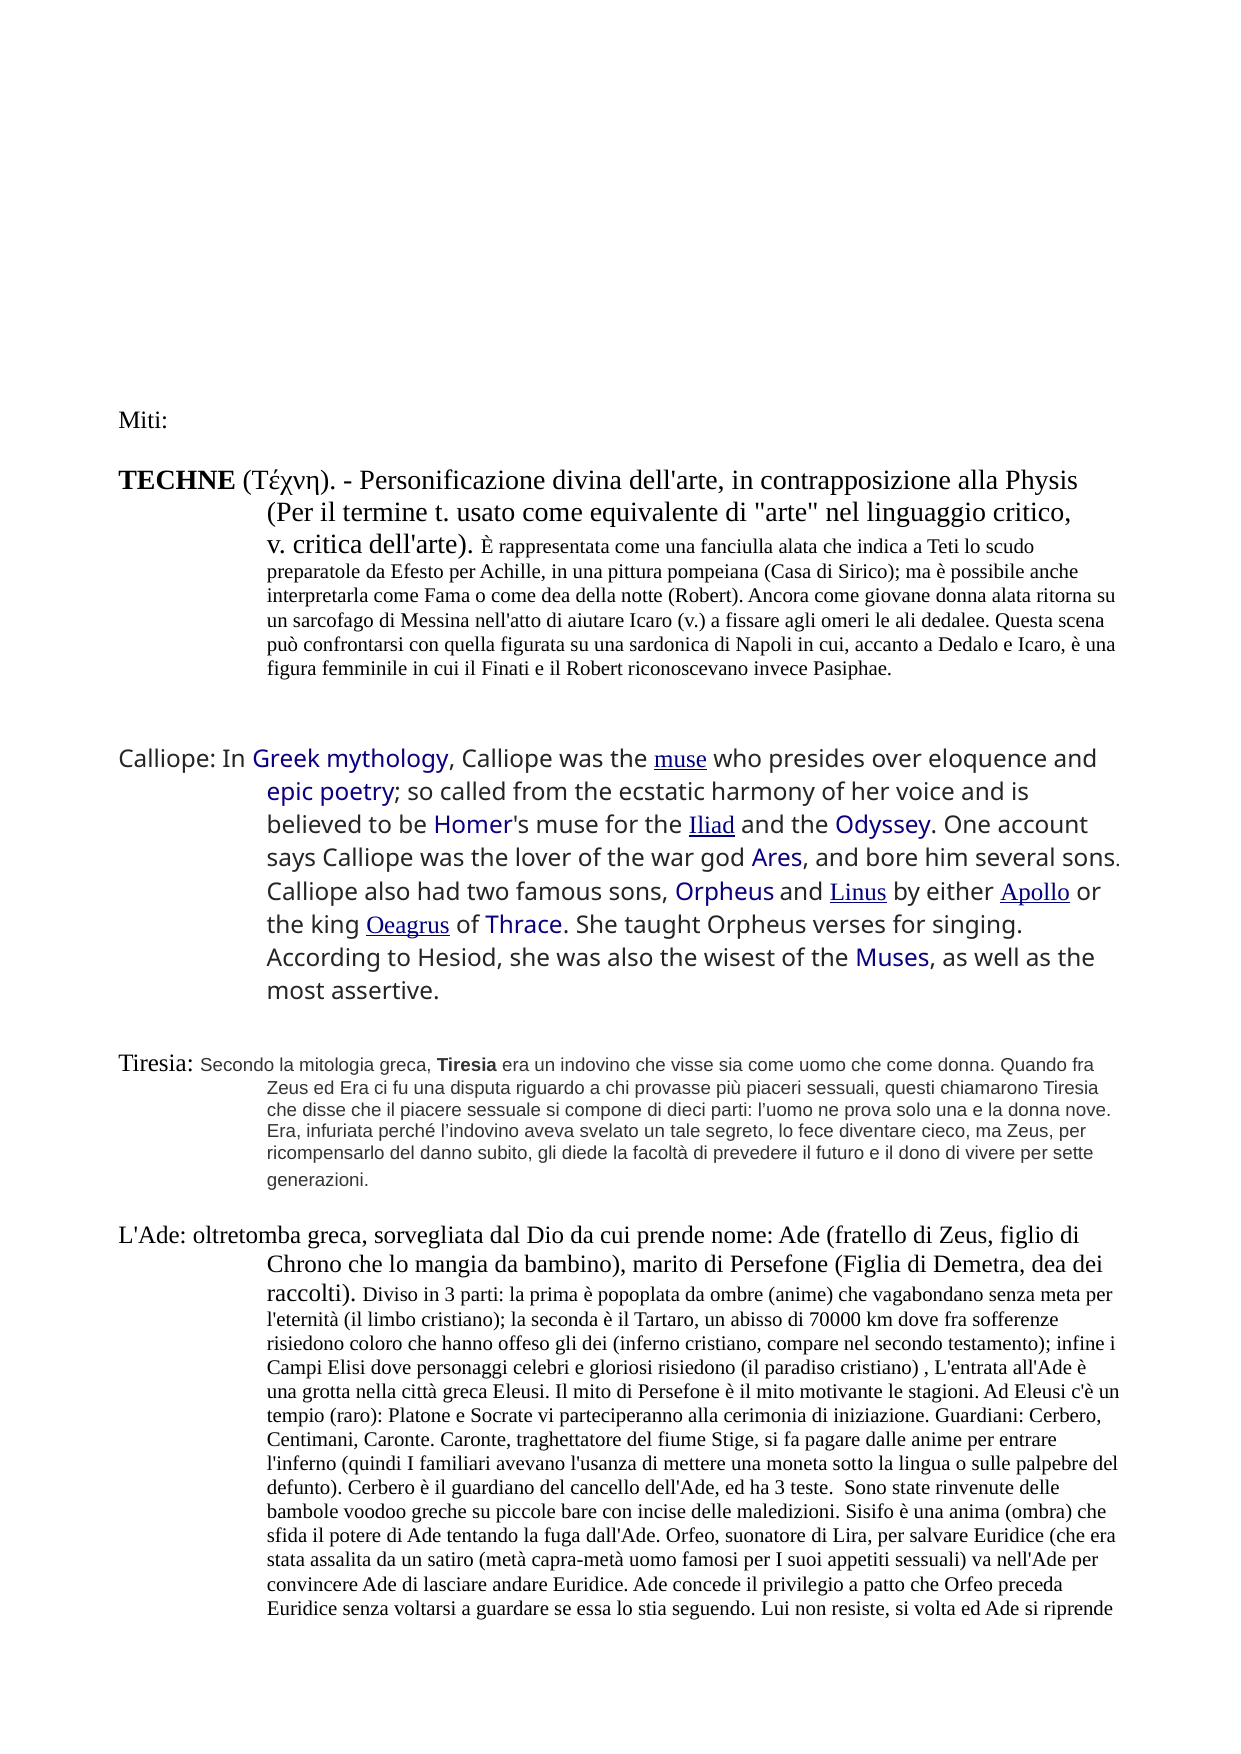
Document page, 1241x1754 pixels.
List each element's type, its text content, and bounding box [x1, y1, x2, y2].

text Tiresia: Secondo la mitologia greca, Tiresia era un indovino che visse sia come uomo che come donna. Quando fra Zeus ed Era ci fu una disputa riguardo a chi provasse più piaceri sessuali, questi chiamarono Tiresia che disse che il piacere sessuale si compone di dieci parti: l’uomo ne prova solo una e la donna nove. Era, infuriata perché l’indovino aveva svelato un tale segreto, lo fece diventare cieco, ma Zeus, per ricompensarlo del danno subito, gli diede la facoltà di prevedere il futuro e il dono di vivere per sette generazioni. [118, 1048, 1122, 1192]
text Calliope: In Greek mythology, Calliope was the muse who presides over eloquence and epic poetry; so called from the ecstatic harmony of her voice and is believed to be Homer's muse for the Iliad and the Odyssey. One account says Calliope was the lover of the war god Ares, and bore him several sons. Calliope also had two famous sons, Orpheus and Linus by either Apollo or the king Oeagrus of Thrace. She taught Orpheus verses for singing. According to Hesiod, she was also the wisest of the Muses, as well as the most assertive. [118, 741, 1122, 1007]
text L'Ade: oltretomba greca, sorvegliata dal Dio da cui prende nome: Ade (fratello di Zeus, figlio di Chrono che lo mangia da bambino), marito di Persefone (Figlia di Demetra, dea dei raccolti). Diviso in 3 parti: la prima è popoplata da ombre (anime) che vagabondano senza meta per l'eternità (il limbo cristiano); la seconda è il Tartaro, un abisso di 70000 km dove fra sofferenze risiedono coloro che hanno offeso gli dei (inferno cristiano, compare nel secondo testamento); infine i Campi Elisi dove personaggi celebri e gloriosi risiedono (il paradiso cristiano) , L'entrata all'Ade è una grotta nella città greca Eleusi. Il mito di Persefone è il mito motivante le stagioni. Ad Eleusi c'è un tempio (raro): Platone e Socrate vi parteciperanno alla cerimonia di iniziazione. Guardiani: Cerbero, Centimani, Caronte. Caronte, traghettatore del fiume Stige, si fa pagare dalle anime per entrare l'inferno (quindi I familiari avevano l'usanza di mettere una moneta sotto la lingua o sulle palpebre del defunto). Cerbero è il guardiano del cancello dell'Ade, ed ha 3 teste. Sono state rinvenute delle bambole voodoo greche su piccole bare con incise delle maledizioni. Sisifo è una anima (ombra) che sfida il potere di Ade tentando la fuga dall'Ade. Orfeo, suonatore di Lira, per salvare Euridice (che era stata assalita da un satiro (metà capra-metà uomo famosi per I suoi appetiti sessuali) va nell'Ade per convincere Ade di lasciare andare Euridice. Ade concede il privilegio a patto che Orfeo preceda Euridice senza voltarsi a guardare se essa lo stia seguendo. Lui non resiste, si volta ed Ade si riprende [118, 1221, 1122, 1619]
text TECHNE (Τέχνη). - Personificazione divina dell'arte, in contrapposizione alla Physis (Per il termine t. usato come equivalente di "arte" nel linguaggio critico, v. critica dell'arte). È rappresentata come una fanciulla alata che indica a Teti lo scudo preparatole da Efesto per Achille, in una pittura pompeiana (Casa di Sirico); ma è possibile anche interpretarla come Fama o come dea della notte (Robert). Ancora come giovane donna alata ritorna su un sarcofago di Messina nell'atto di aiutare Icaro (v.) a fissare agli omeri le ali dedalee. Questa scena può confrontarsi con quella figurata su una sardonica di Napoli in cui, accanto a Dedalo e Icaro, è una figura femminile in cui il Finati e il Robert riconoscevano invece Pasiphae. [118, 463, 1122, 680]
text Miti: [118, 406, 1122, 434]
